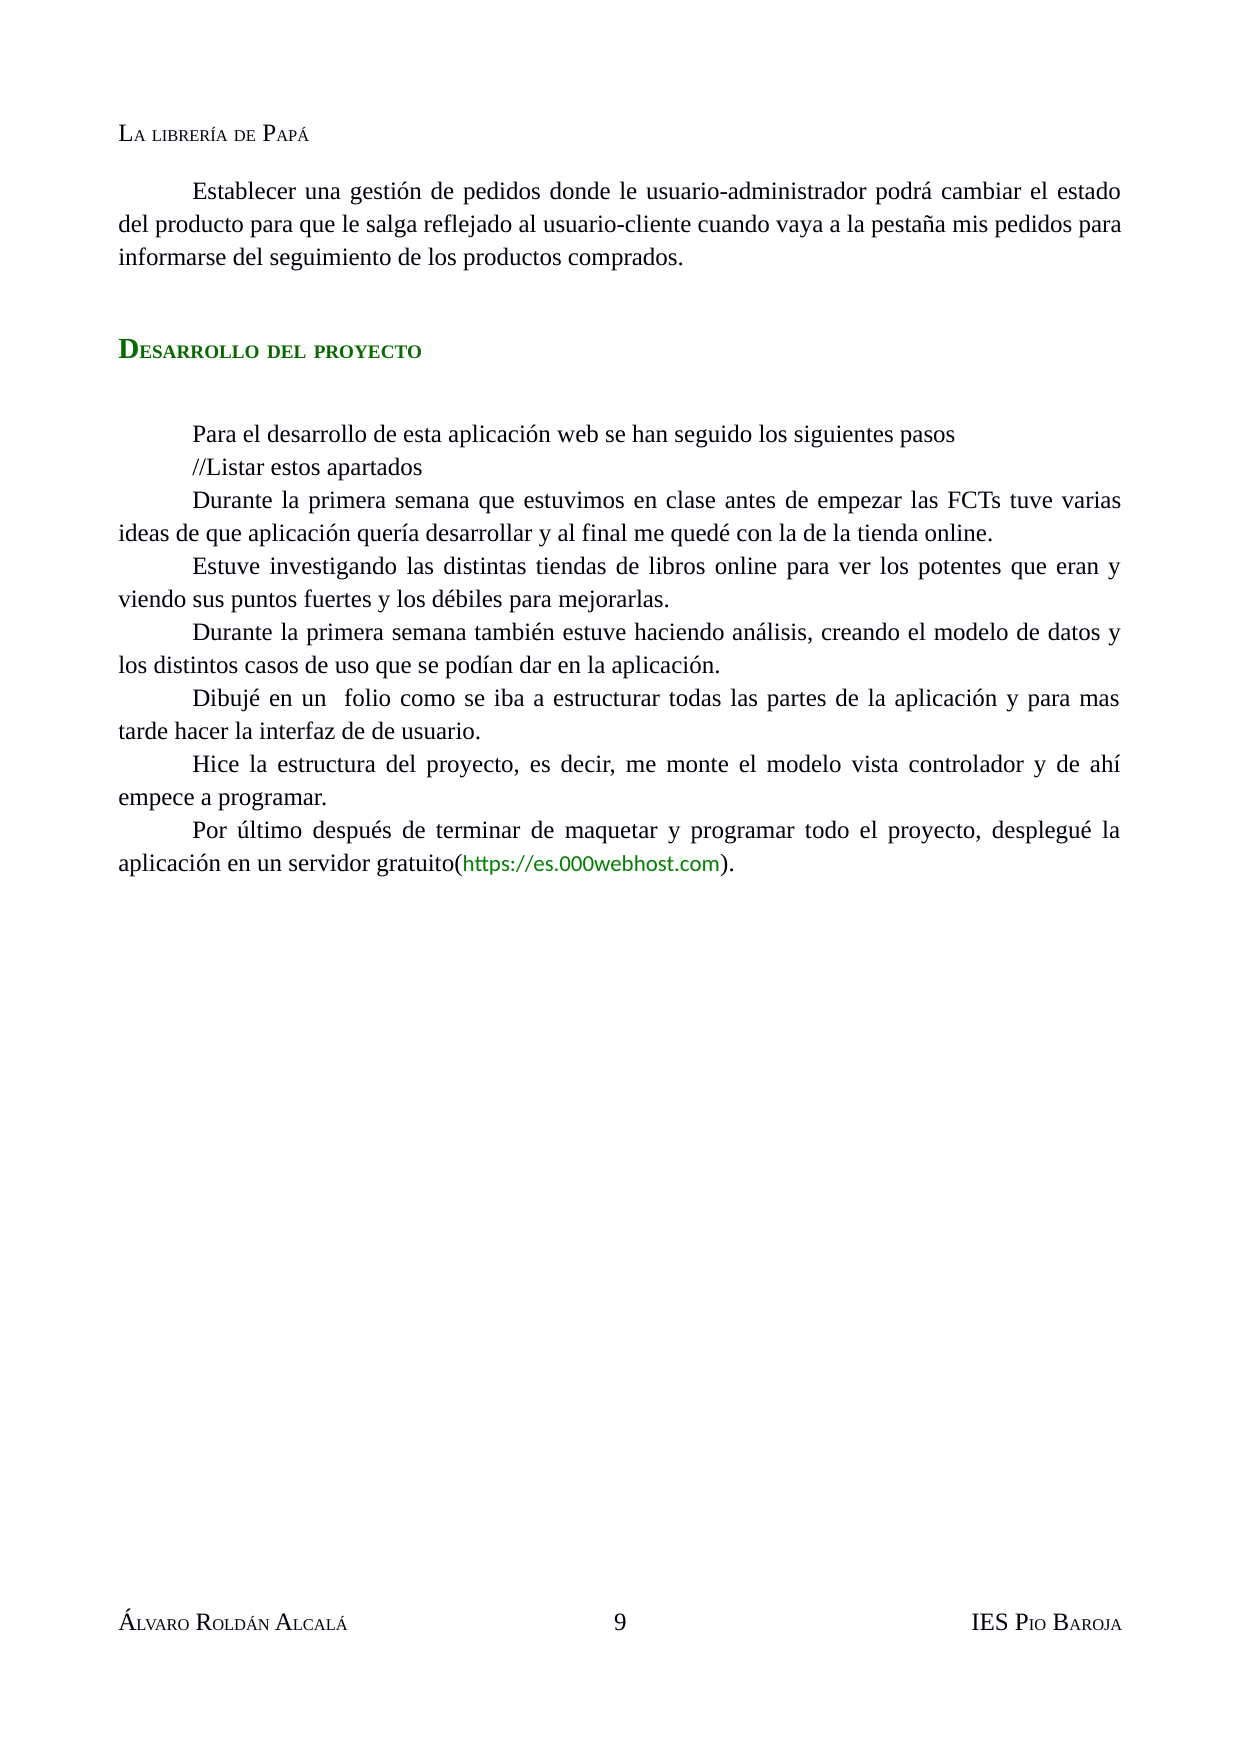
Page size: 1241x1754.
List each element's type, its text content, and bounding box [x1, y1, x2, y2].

text Para el desarrollo de esta aplicación web se han seguido los siguientes pasos [118, 419, 1122, 448]
text Por último después de terminar de maquetar y programar todo el proyecto, desplegué la aplicación en un servidor gratuito(https://es.000webhost.com). [118, 815, 1122, 877]
text Dibujé en un folio como se iba a estructurar todas las partes de la aplicación y para mas tarde hacer la interfaz de de usuario. [118, 683, 1122, 745]
text Hice la estructura del proyecto, es decir, me monte el modelo vista controlador y de ahí empece a programar. [118, 749, 1122, 811]
text Durante la primera semana que estuvimos en clase antes de empezar las FCTs tuve varias ideas de que aplicación quería desarrollar y al final me quedé con la de la tienda online. [118, 485, 1122, 547]
subtitle Desarrollo del proyecto [118, 331, 1122, 365]
text Establecer una gestión de pedidos donde le usuario-administrador podrá cambiar el estado del producto para que le salga reflejado al usuario-cliente cuando vaya a la pestaña mis pedidos para informarse del seguimiento de los productos comprados. [118, 176, 1122, 271]
text //Listar estos apartados [118, 452, 1122, 481]
text Estuve investigando las distintas tiendas de libros online para ver los potentes que eran y viendo sus puntos fuertes y los débiles para mejorarlas. [118, 551, 1122, 613]
text Durante la primera semana también estuve haciendo análisis, creando el modelo de datos y los distintos casos de uso que se podían dar en la aplicación. [118, 617, 1122, 679]
